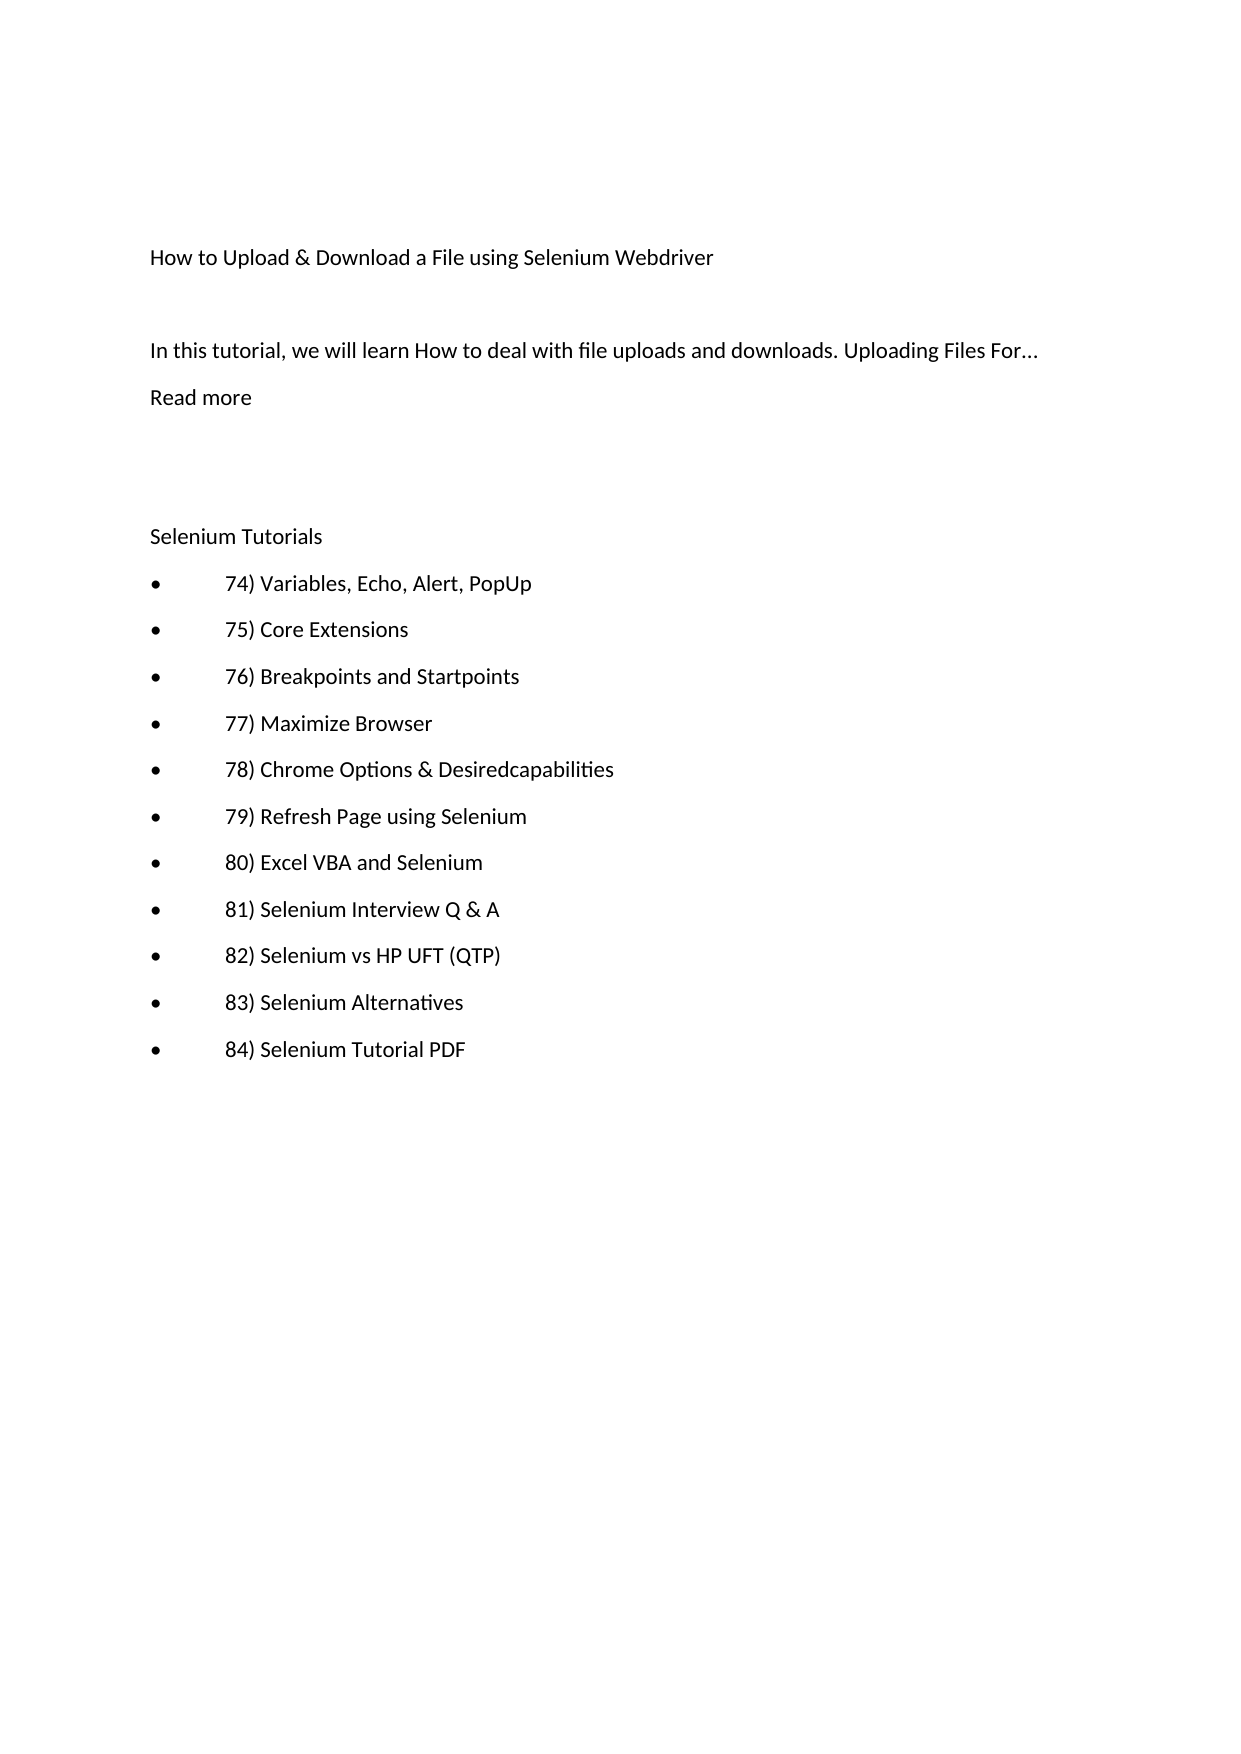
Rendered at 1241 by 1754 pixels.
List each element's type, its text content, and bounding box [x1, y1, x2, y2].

text In this tutorial, we will learn How to deal with file uploads and downloads. Uploading Files For... [150, 336, 1090, 364]
text • 84) Selenium Tutorial PDF [150, 1035, 1090, 1063]
text Read more [150, 383, 1090, 411]
text • 78) Chrome Options & Desiredcapabilities [150, 755, 1090, 783]
text Selenium Tutorials [150, 522, 1090, 551]
text • 82) Selenium vs HP UFT (QTP) [150, 942, 1090, 969]
text • 79) Refresh Page using Selenium [150, 802, 1090, 830]
text • 80) Excel VBA and Selenium [150, 848, 1090, 876]
text • 75) Core Extensions [150, 616, 1090, 644]
text • 83) Selenium Alternatives [150, 988, 1090, 1016]
text • 76) Breakpoints and Startpoints [150, 662, 1090, 690]
text How to Upload & Download a File using Selenium Webdriver [150, 243, 1090, 271]
text • 74) Variables, Echo, Alert, PopUp [150, 569, 1090, 597]
text • 81) Selenium Interview Q & A [150, 895, 1090, 923]
text • 77) Maximize Browser [150, 709, 1090, 737]
